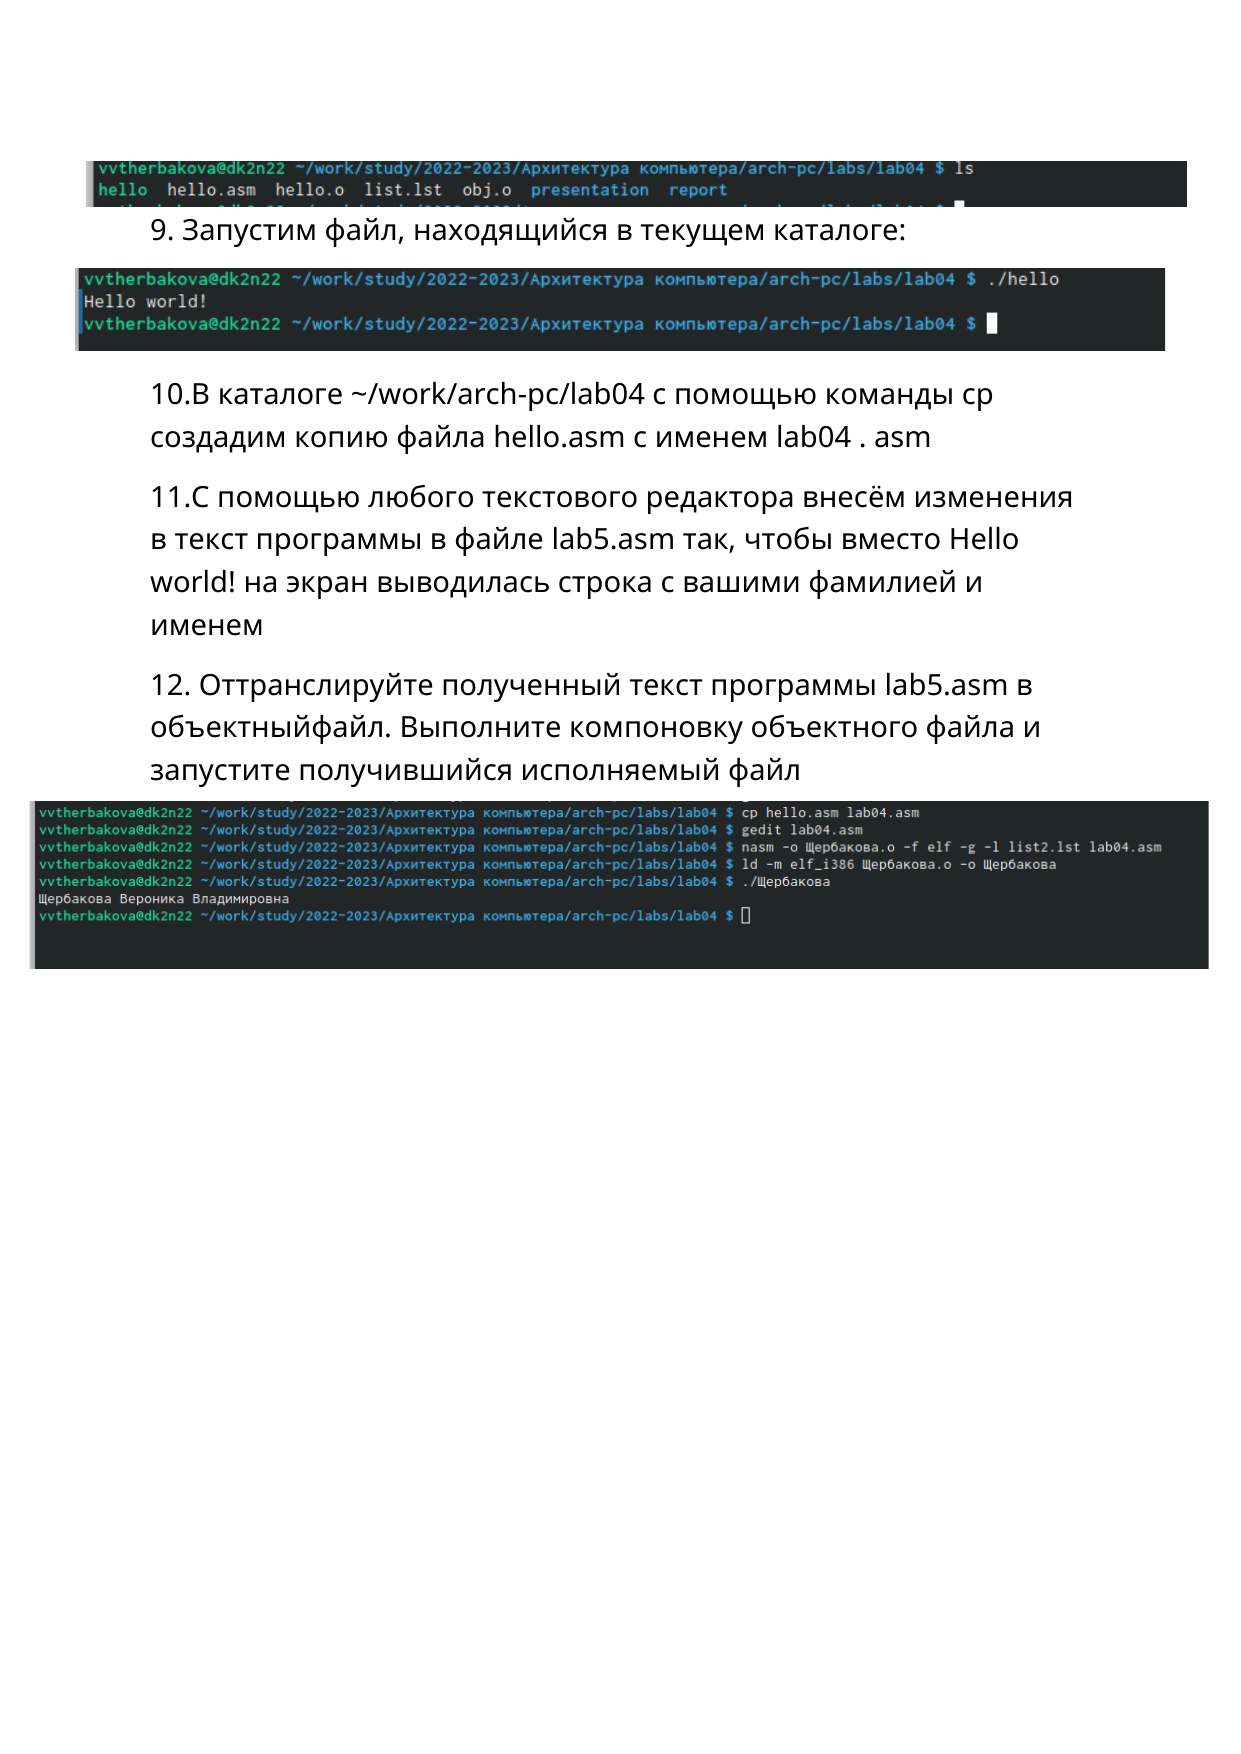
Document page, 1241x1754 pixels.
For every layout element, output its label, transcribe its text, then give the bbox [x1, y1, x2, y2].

text 10.В каталоге ~/work/arch-pc/lab04 с помощью команды cp создадим копию файла hello.asm с именем lab04 . аsm [150, 351, 1090, 456]
text [150, 150, 1090, 161]
text 11.С помощью любого текстового редактора внесём изменения в текст программы в файле lab5.asm так, чтобы вместо Hello world! на экран выводилась строка с вашими фамилией и именем [150, 476, 1090, 644]
picture [29, 801, 1209, 969]
text 9. Запустим файл, находящийся в текущем каталоге: [150, 207, 1090, 249]
picture [75, 268, 1166, 351]
picture [85, 161, 1187, 207]
text 12. Оттранслируйте полученный текст программы lab5.asm в объектныйфайл. Выполните компоновку объектного файла и запустите получившийся исполняемый файл [150, 664, 1090, 789]
